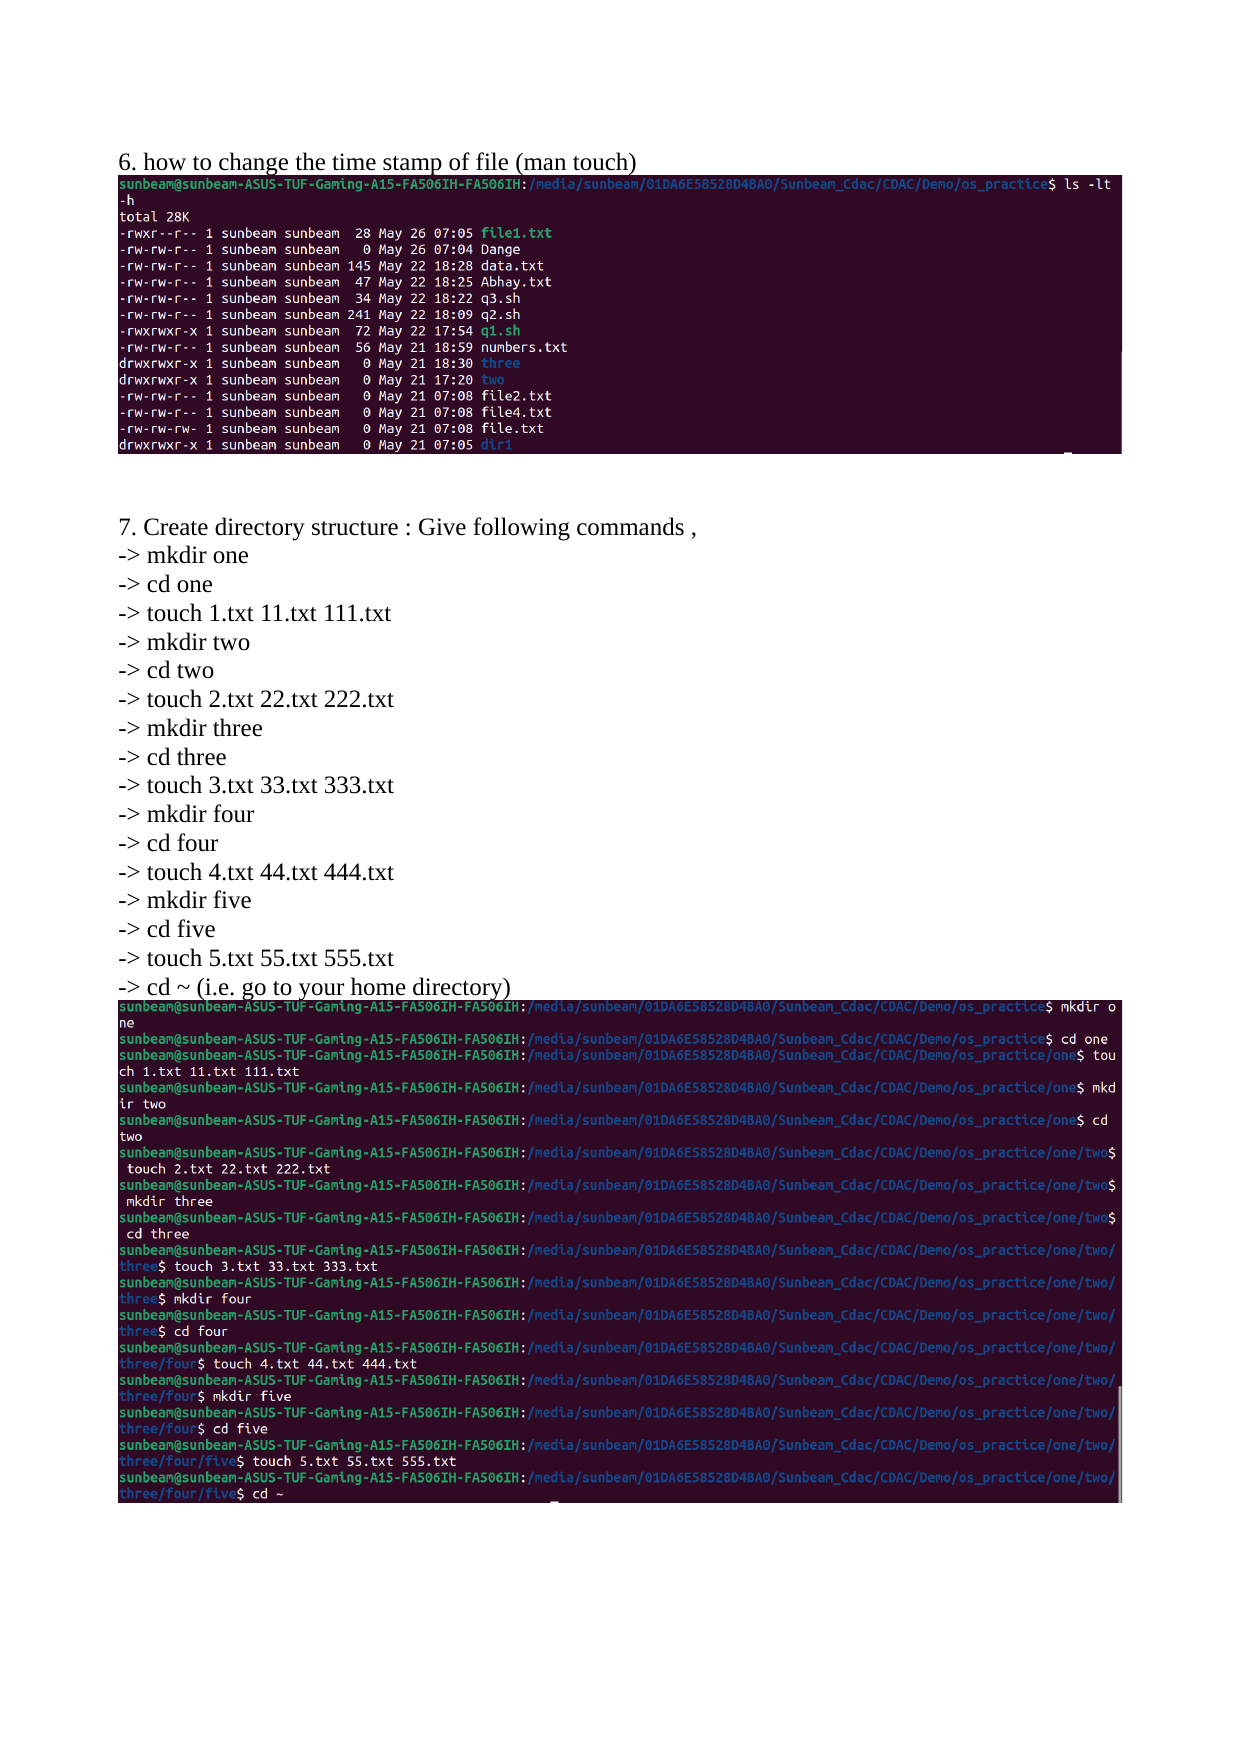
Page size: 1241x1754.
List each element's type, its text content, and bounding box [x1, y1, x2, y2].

text -> touch 1.txt 11.txt 111.txt [118, 598, 1122, 627]
text -> mkdir three [118, 713, 1122, 742]
text -> touch 2.txt 22.txt 222.txt [118, 684, 1122, 713]
text -> touch 4.txt 44.txt 444.txt [118, 857, 1122, 885]
picture [118, 1000, 1123, 1503]
text -> mkdir four [118, 799, 1122, 828]
picture [118, 175, 1123, 454]
text 7. Create directory structure : Give following commands , [118, 512, 1122, 540]
text -> cd five [118, 914, 1122, 943]
text 6. how to change the time stamp of file (man touch) [118, 147, 1122, 175]
text -> mkdir two [118, 627, 1122, 655]
text -> touch 3.txt 33.txt 333.txt [118, 770, 1122, 799]
text -> cd three [118, 742, 1122, 770]
text -> cd two [118, 655, 1122, 684]
text -> cd four [118, 828, 1122, 857]
text -> mkdir one [118, 540, 1122, 569]
text -> cd one [118, 569, 1122, 598]
text -> touch 5.txt 55.txt 555.txt [118, 943, 1122, 972]
text -> mkdir five [118, 885, 1122, 914]
text -> cd ~ (i.e. go to your home directory) [118, 972, 1122, 1000]
